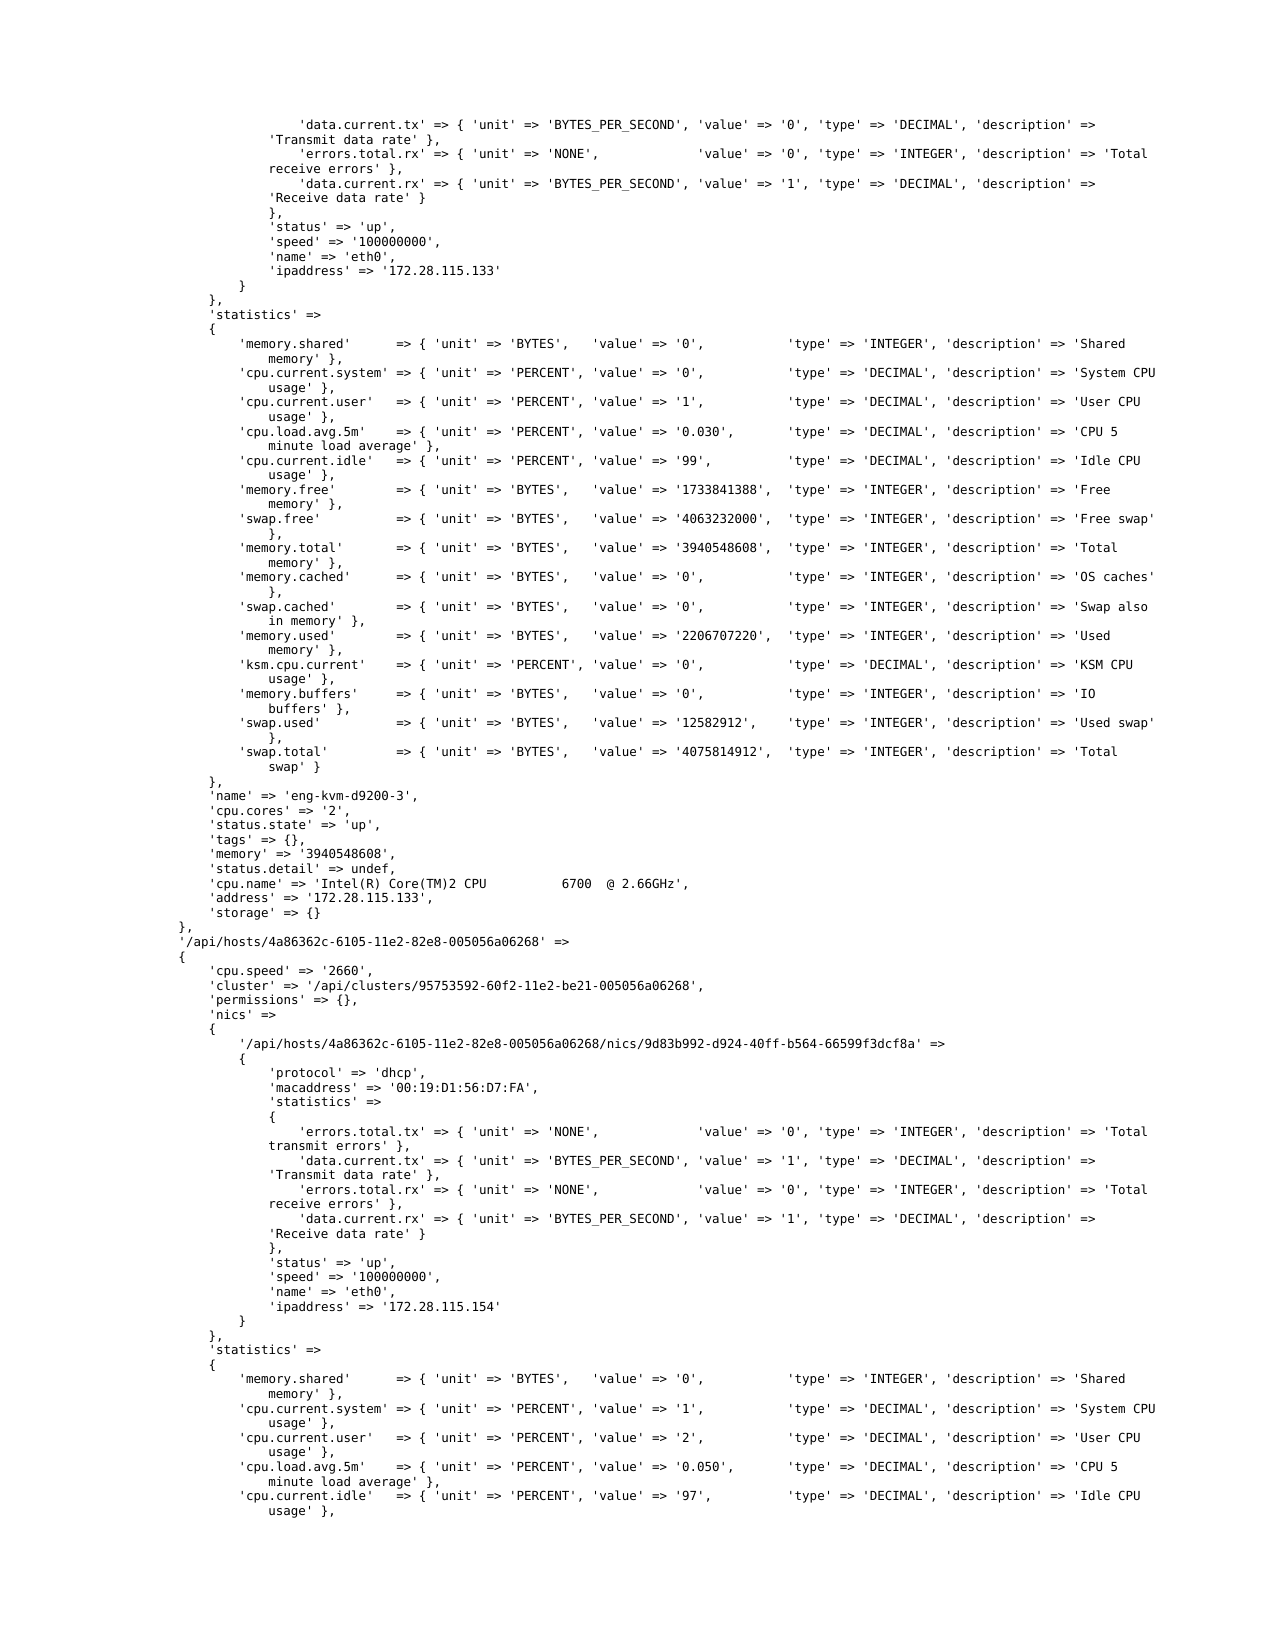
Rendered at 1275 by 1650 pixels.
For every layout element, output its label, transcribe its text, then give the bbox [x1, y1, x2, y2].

text { [118, 1110, 1157, 1124]
text 'errors.total.tx' => { 'unit' => 'NONE', 'value' => '0', 'type' => 'INTEGER', 'description' => 'Total transmit errors' }, [118, 1124, 1157, 1153]
text 'memory.shared' => { 'unit' => 'BYTES', 'value' => '0', 'type' => 'INTEGER', 'description' => 'Shared memory' }, [118, 1372, 1157, 1401]
text 'protocol' => 'dhcp', [118, 1066, 1157, 1081]
text { [118, 322, 1157, 337]
text }, [118, 920, 1157, 935]
text { [118, 1022, 1157, 1037]
text 'permissions' => {}, [118, 993, 1157, 1008]
text 'ipaddress' => '172.28.115.133' [118, 264, 1157, 278]
text 'cpu.load.avg.5m' => { 'unit' => 'PERCENT', 'value' => '0.050', 'type' => 'DECIMAL', 'description' => 'CPU 5 minute load average' }, [118, 1460, 1157, 1489]
text }, [118, 774, 1157, 789]
text } [118, 278, 1157, 293]
text '/api/hosts/4a86362c-6105-11e2-82e8-005056a06268' => [118, 935, 1157, 949]
text 'memory.used' => { 'unit' => 'BYTES', 'value' => '2206707220', 'type' => 'INTEGER', 'description' => 'Used memory' }, [118, 628, 1157, 658]
text 'nics' => [118, 1008, 1157, 1022]
text 'swap.used' => { 'unit' => 'BYTES', 'value' => '12582912', 'type' => 'INTEGER', 'description' => 'Used swap' }, [118, 716, 1157, 745]
text 'data.current.rx' => { 'unit' => 'BYTES_PER_SECOND', 'value' => '1', 'type' => 'DECIMAL', 'description' => 'Receive data rate' } [118, 1212, 1157, 1241]
text 'speed' => '100000000', [118, 235, 1157, 249]
text 'ipaddress' => '172.28.115.154' [118, 1299, 1157, 1314]
text 'memory.free' => { 'unit' => 'BYTES', 'value' => '1733841388', 'type' => 'INTEGER', 'description' => 'Free memory' }, [118, 483, 1157, 512]
text 'statistics' => [118, 308, 1157, 322]
text 'status.detail' => undef, [118, 862, 1157, 876]
text } [118, 1314, 1157, 1328]
text 'data.current.rx' => { 'unit' => 'BYTES_PER_SECOND', 'value' => '1', 'type' => 'DECIMAL', 'description' => 'Receive data rate' } [118, 176, 1157, 206]
text 'status.state' => 'up', [118, 818, 1157, 833]
text }, [118, 1241, 1157, 1256]
text 'cpu.current.idle' => { 'unit' => 'PERCENT', 'value' => '99', 'type' => 'DECIMAL', 'description' => 'Idle CPU usage' }, [118, 453, 1157, 483]
text 'name' => 'eth0', [118, 1285, 1157, 1299]
text 'cpu.current.user' => { 'unit' => 'PERCENT', 'value' => '2', 'type' => 'DECIMAL', 'description' => 'User CPU usage' }, [118, 1431, 1157, 1460]
text { [118, 949, 1157, 964]
text 'swap.cached' => { 'unit' => 'BYTES', 'value' => '0', 'type' => 'INTEGER', 'description' => 'Swap also in memory' }, [118, 599, 1157, 628]
text 'cpu.speed' => '2660', [118, 964, 1157, 978]
text 'memory.shared' => { 'unit' => 'BYTES', 'value' => '0', 'type' => 'INTEGER', 'description' => 'Shared memory' }, [118, 337, 1157, 366]
text 'cpu.name' => 'Intel(R) Core(TM)2 CPU 6700 @ 2.66GHz', [118, 876, 1157, 891]
text 'macaddress' => '00:19:D1:56:D7:FA', [118, 1081, 1157, 1095]
text { [118, 1051, 1157, 1066]
text 'statistics' => [118, 1343, 1157, 1358]
text 'data.current.tx' => { 'unit' => 'BYTES_PER_SECOND', 'value' => '0', 'type' => 'DECIMAL', 'description' => 'Transmit data rate' }, [118, 118, 1157, 147]
text '/api/hosts/4a86362c-6105-11e2-82e8-005056a06268/nics/9d83b992-d924-40ff-b564-66599f3dcf8a' => [118, 1037, 1157, 1051]
text 'cluster' => '/api/clusters/95753592-60f2-11e2-be21-005056a06268', [118, 978, 1157, 993]
text }, [118, 293, 1157, 308]
text 'statistics' => [118, 1095, 1157, 1110]
text 'cpu.load.avg.5m' => { 'unit' => 'PERCENT', 'value' => '0.030', 'type' => 'DECIMAL', 'description' => 'CPU 5 minute load average' }, [118, 424, 1157, 453]
text 'address' => '172.28.115.133', [118, 891, 1157, 906]
text 'cpu.current.system' => { 'unit' => 'PERCENT', 'value' => '0', 'type' => 'DECIMAL', 'description' => 'System CPU usage' }, [118, 366, 1157, 395]
text 'cpu.current.idle' => { 'unit' => 'PERCENT', 'value' => '97', 'type' => 'DECIMAL', 'description' => 'Idle CPU usage' }, [118, 1489, 1157, 1518]
text { [118, 1358, 1157, 1372]
text 'speed' => '100000000', [118, 1270, 1157, 1285]
text 'memory.total' => { 'unit' => 'BYTES', 'value' => '3940548608', 'type' => 'INTEGER', 'description' => 'Total memory' }, [118, 541, 1157, 570]
text 'cpu.current.system' => { 'unit' => 'PERCENT', 'value' => '1', 'type' => 'DECIMAL', 'description' => 'System CPU usage' }, [118, 1401, 1157, 1431]
text }, [118, 206, 1157, 220]
text 'tags' => {}, [118, 833, 1157, 847]
text 'name' => 'eth0', [118, 249, 1157, 264]
text 'cpu.current.user' => { 'unit' => 'PERCENT', 'value' => '1', 'type' => 'DECIMAL', 'description' => 'User CPU usage' }, [118, 395, 1157, 424]
text 'swap.total' => { 'unit' => 'BYTES', 'value' => '4075814912', 'type' => 'INTEGER', 'description' => 'Total swap' } [118, 745, 1157, 774]
text 'cpu.cores' => '2', [118, 803, 1157, 818]
text 'memory.cached' => { 'unit' => 'BYTES', 'value' => '0', 'type' => 'INTEGER', 'description' => 'OS caches' }, [118, 570, 1157, 599]
text 'name' => 'eng-kvm-d9200-3', [118, 789, 1157, 803]
text 'ksm.cpu.current' => { 'unit' => 'PERCENT', 'value' => '0', 'type' => 'DECIMAL', 'description' => 'KSM CPU usage' }, [118, 658, 1157, 687]
text 'data.current.tx' => { 'unit' => 'BYTES_PER_SECOND', 'value' => '1', 'type' => 'DECIMAL', 'description' => 'Transmit data rate' }, [118, 1153, 1157, 1183]
text 'errors.total.rx' => { 'unit' => 'NONE', 'value' => '0', 'type' => 'INTEGER', 'description' => 'Total receive errors' }, [118, 147, 1157, 176]
text }, [118, 1328, 1157, 1343]
text 'status' => 'up', [118, 220, 1157, 235]
text 'swap.free' => { 'unit' => 'BYTES', 'value' => '4063232000', 'type' => 'INTEGER', 'description' => 'Free swap' }, [118, 512, 1157, 541]
text 'storage' => {} [118, 906, 1157, 920]
text 'status' => 'up', [118, 1256, 1157, 1270]
text 'memory' => '3940548608', [118, 847, 1157, 862]
text 'memory.buffers' => { 'unit' => 'BYTES', 'value' => '0', 'type' => 'INTEGER', 'description' => 'IO buffers' }, [118, 687, 1157, 716]
text 'errors.total.rx' => { 'unit' => 'NONE', 'value' => '0', 'type' => 'INTEGER', 'description' => 'Total receive errors' }, [118, 1183, 1157, 1212]
